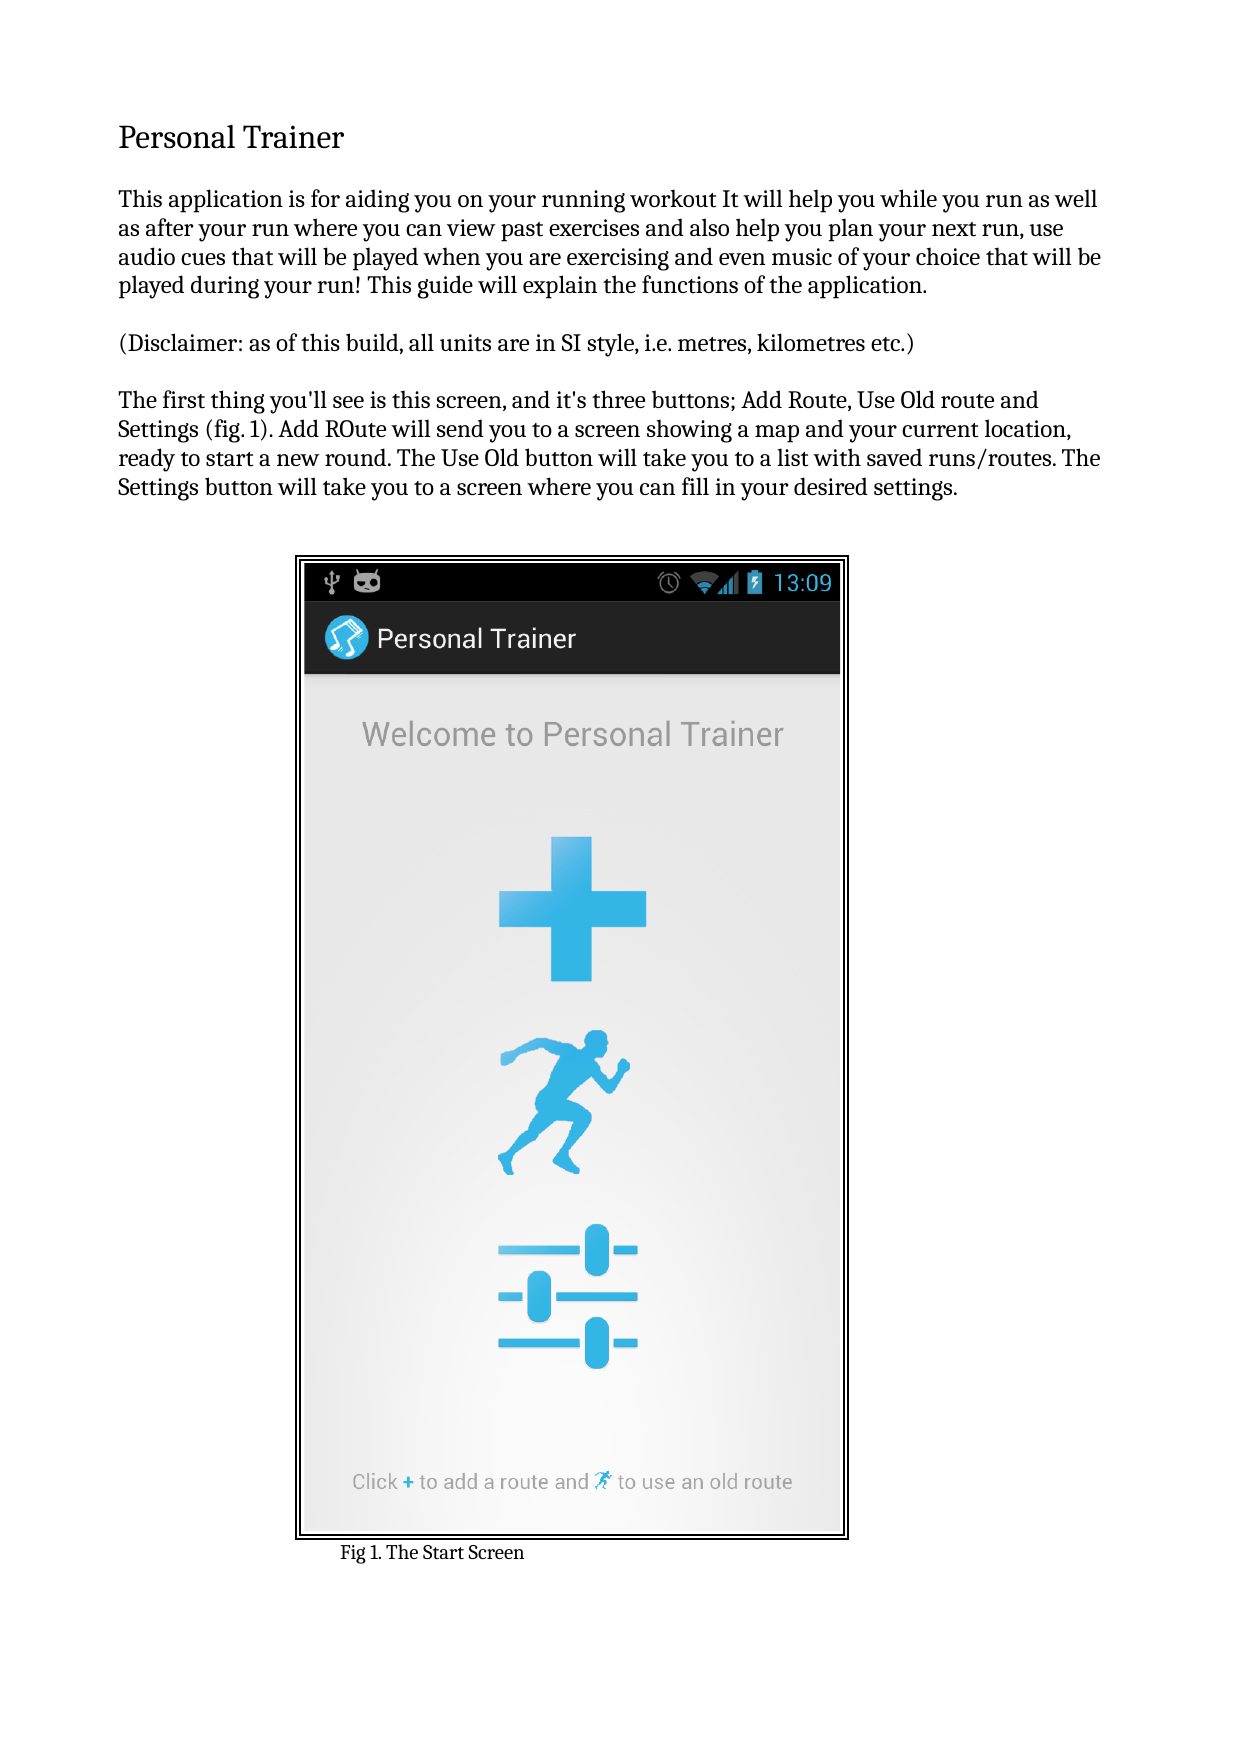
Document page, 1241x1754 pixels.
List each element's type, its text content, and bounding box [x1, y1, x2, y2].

text Fig 1. The Start Screen [118, 530, 1122, 1565]
picture [304, 563, 841, 1531]
text This application is for aiding you on your running workout It will help you while you run as well as after your run where you can view past exercises and also help you plan your next run, use audio cues that will be played when you are exercising and even music of your choice that will be played during your run! This guide will explain the functions of the application. [118, 185, 1122, 300]
text The first thing you'll see is this screen, and it's three buttons; Add Route, Use Old route and Settings (fig. 1). Add ROute will send you to a screen showing a map and your current location, ready to start a new round. The Use Old button will take you to a list with saved runs/routes. The Settings button will take you to a screen where you can fill in your desired settings. [118, 386, 1122, 501]
text Personal Trainer [118, 118, 1122, 156]
text (Disclaimer: as of this build, all units are in SI style, i.e. metres, kilometres etc.) [118, 329, 1122, 358]
